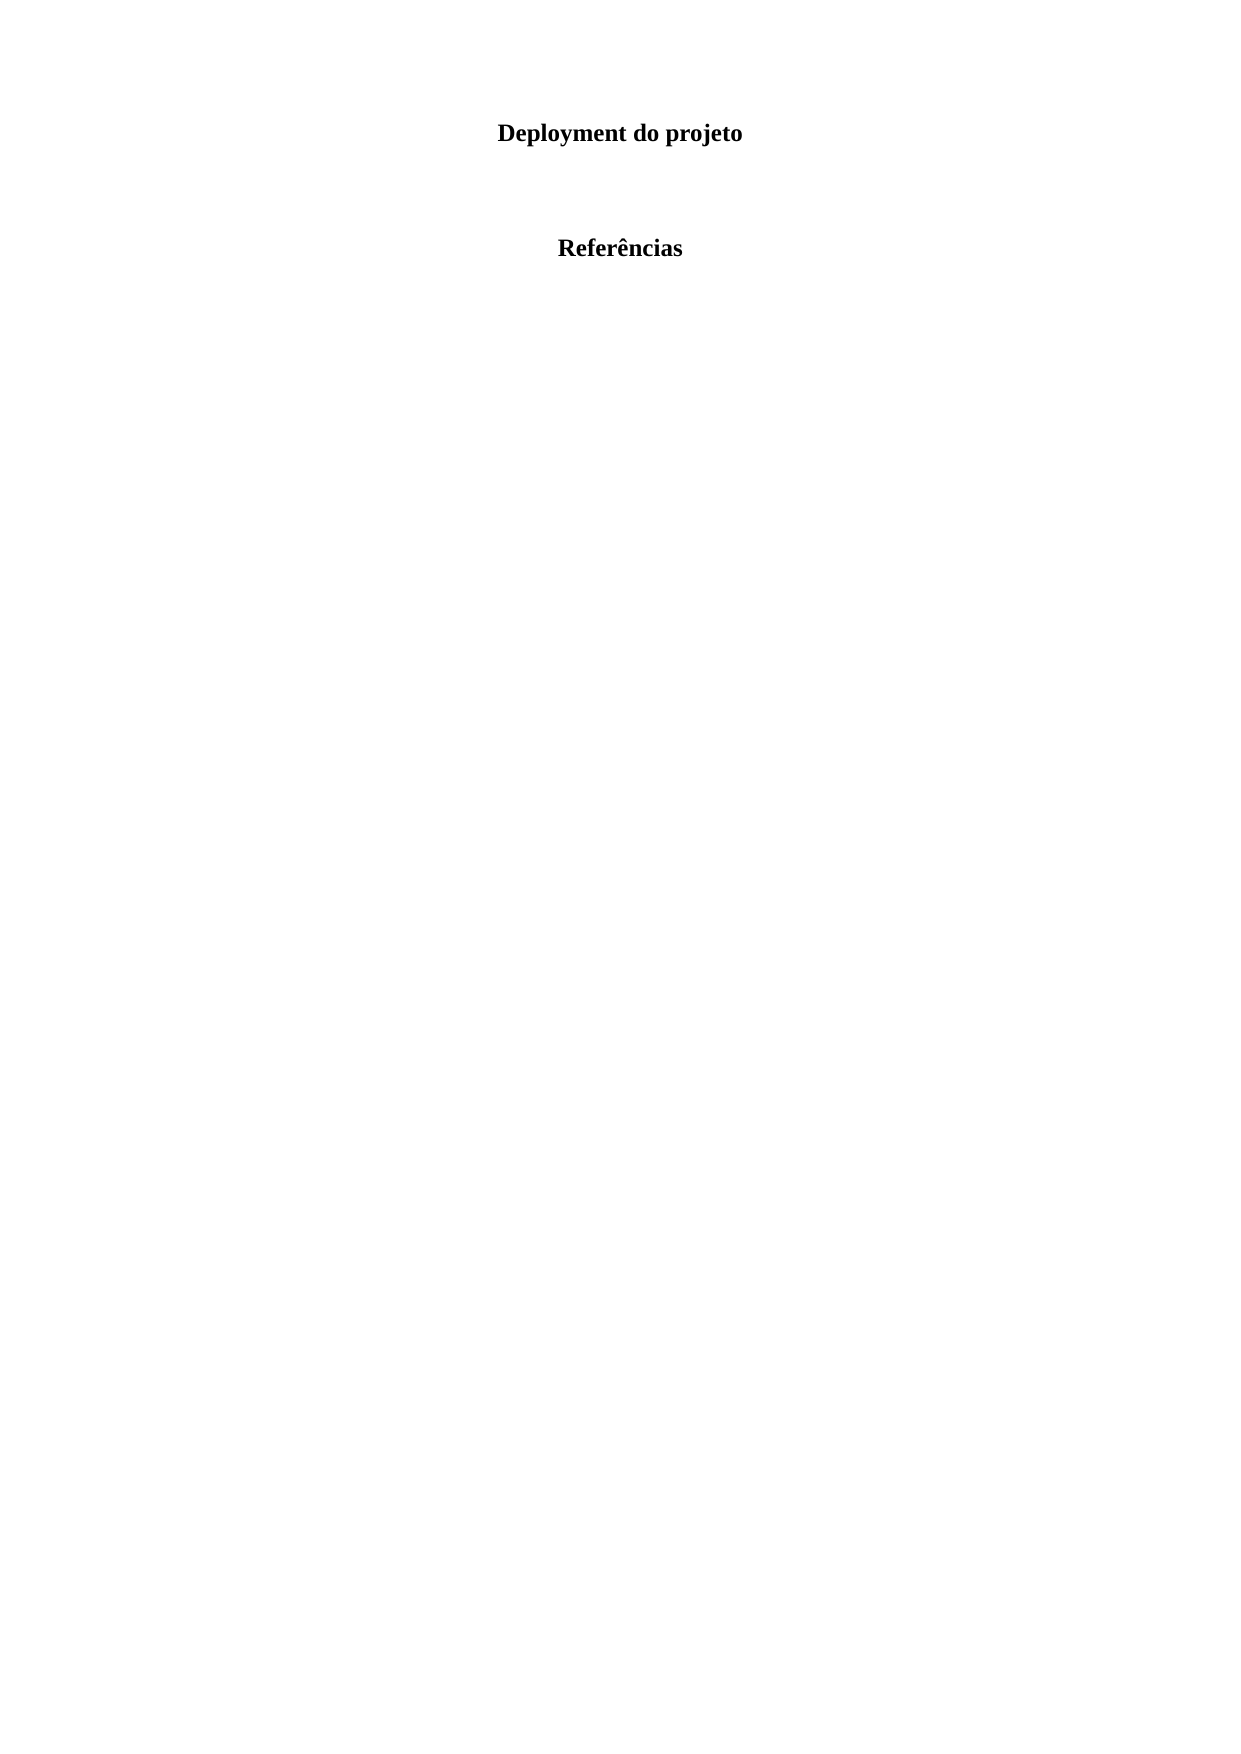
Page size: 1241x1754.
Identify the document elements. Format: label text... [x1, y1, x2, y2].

text Deployment do projeto [118, 118, 1122, 147]
text Referências [118, 233, 1122, 262]
